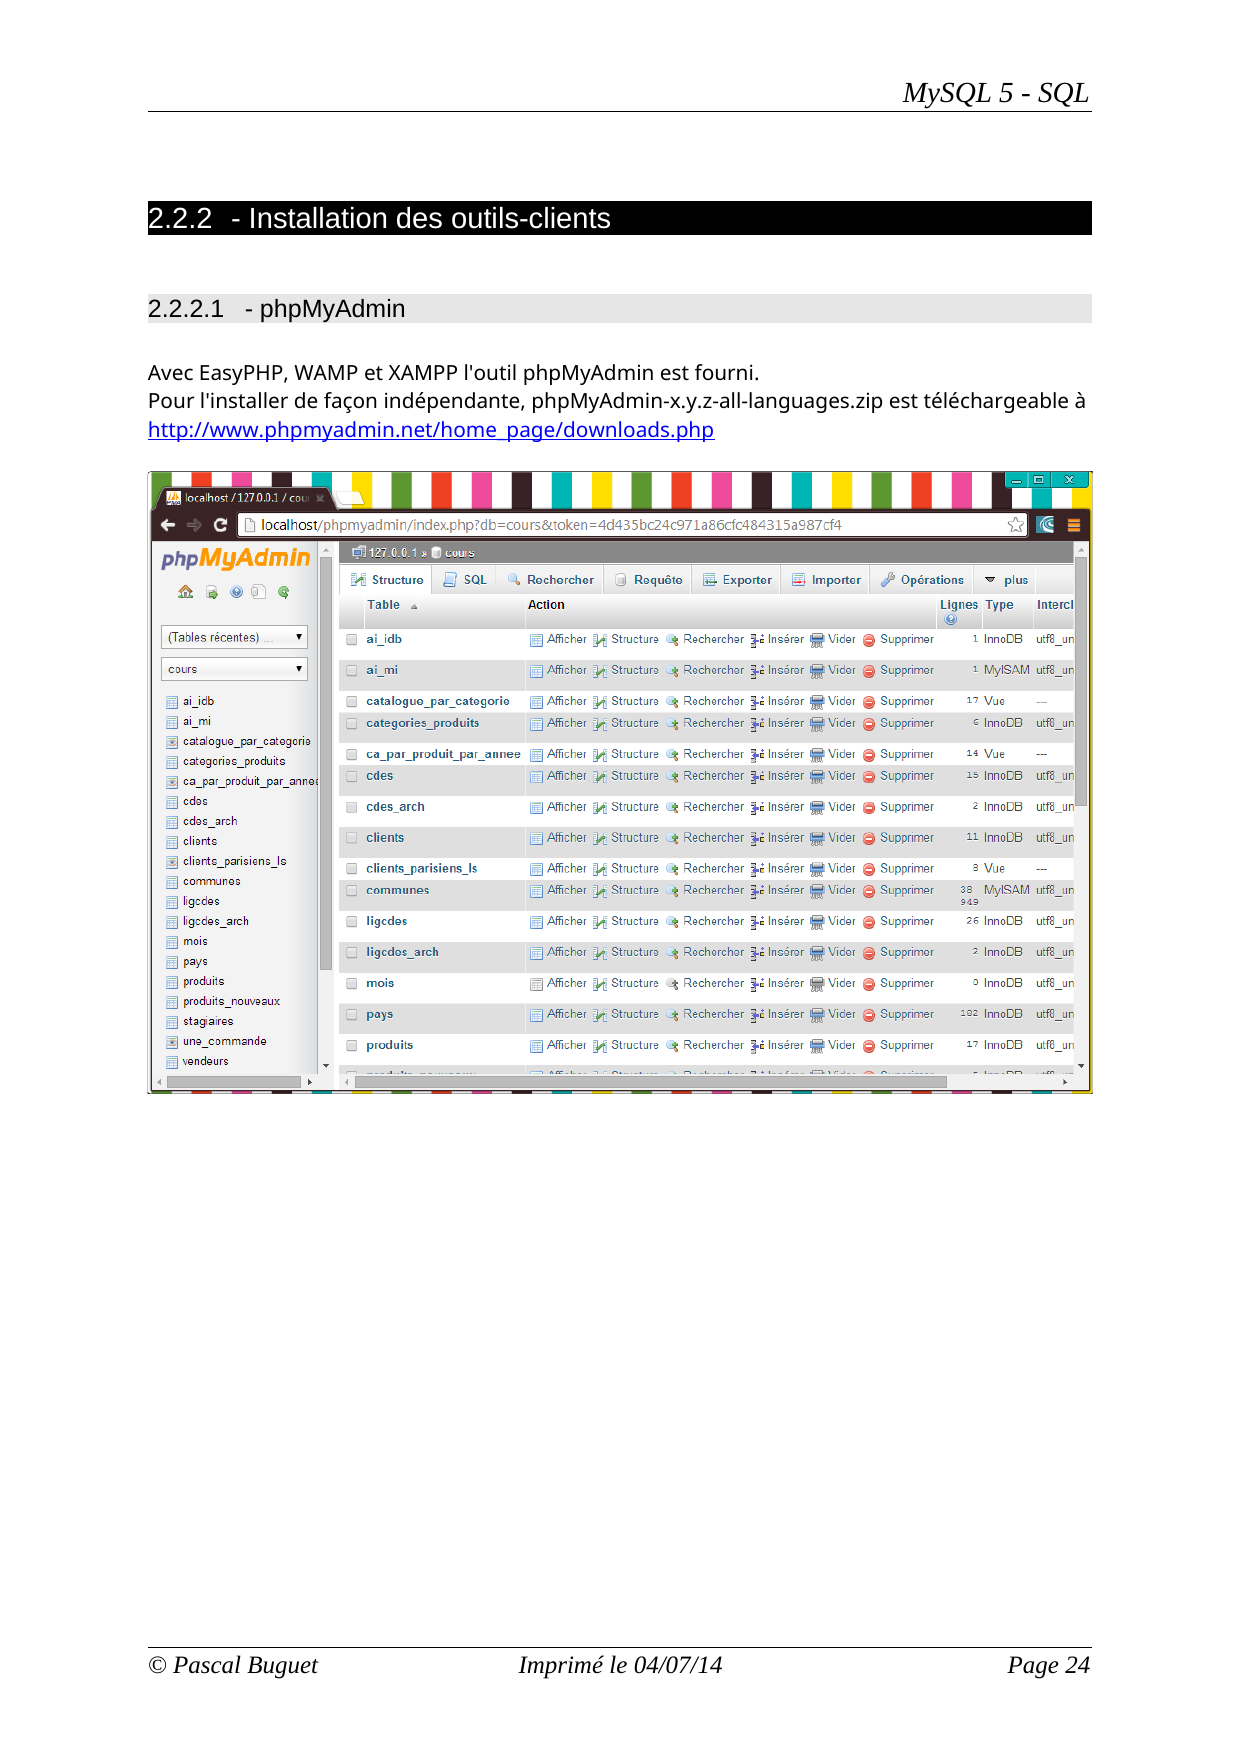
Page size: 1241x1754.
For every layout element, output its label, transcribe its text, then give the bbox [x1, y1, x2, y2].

text Avec EasyPHP, WAMP et XAMPP l'outil phpMyAdmin est fourni. [148, 358, 1092, 386]
text Pour l'installer de façon indépendante, phpMyAdmin-x.y.z-all-languages.zip est téléchargeable à http://www.phpmyadmin.net/home_page/downloads.php [148, 386, 1092, 443]
subtitle - Installation des outils-clients [148, 201, 1092, 235]
picture [147, 471, 1093, 1094]
subtitle - phpMyAdmin [148, 294, 1092, 323]
